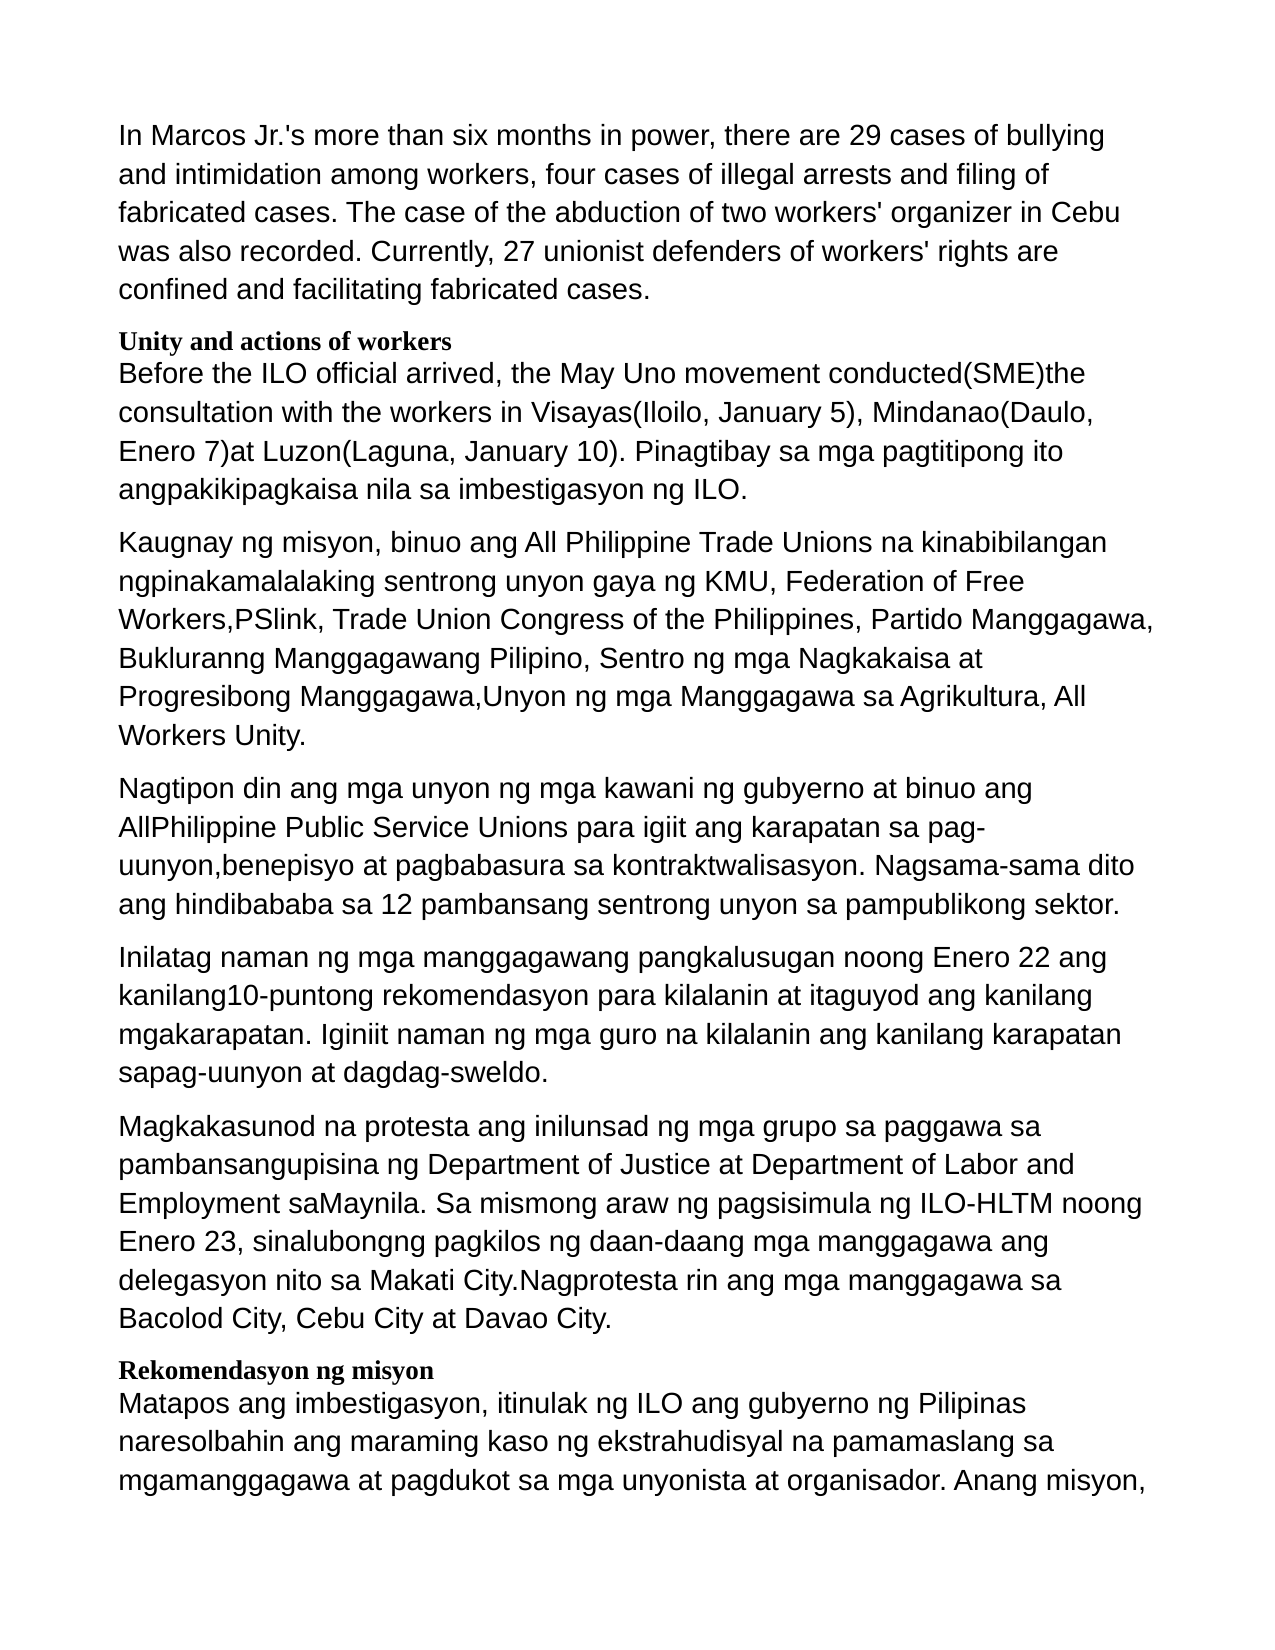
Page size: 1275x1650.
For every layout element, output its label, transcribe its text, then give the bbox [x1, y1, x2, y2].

text Kaugnay ng misyon, binuo ang All Philippine Trade Unions na kinabibilangan ngpinakamalalaking sentrong unyon gaya ng KMU, Federation of Free Workers,PSlink, Trade Union Congress of the Philippines, Partido Manggagawa, Bukluranng Manggagawang Pilipino, Sentro ng mga Nagkakaisa at Progresibong Manggagawa,Unyon ng mga Manggagawa sa Agrikultura, All Workers Unity. [118, 525, 1157, 752]
text In Marcos Jr.'s more than six months in power, there are 29 cases of bullying and intimidation among workers, four cases of illegal arrests and filing of fabricated cases. The case of the abduction of two workers' organizer in Cebu was also recorded. Currently, 27 unionist defenders of workers' rights are confined and facilitating fabricated cases. [118, 118, 1157, 306]
text Magkakasunod na protesta ang inilunsad ng mga grupo sa paggawa sa pambansangupisina ng Department of Justice at Department of Labor and Employment saMaynila. Sa mismong araw ng pagsisimula ng ILO-HLTM noong Enero 23, sinalubongng pagkilos ng daan-daang mga manggagawa ang delegasyon nito sa Makati City.Nagprotesta rin ang mga manggagawa sa Bacolod City, Cebu City at Davao City. [118, 1109, 1157, 1335]
text Nagtipon din ang mga unyon ng mga kawani ng gubyerno at binuo ang AllPhilippine Public Service Unions para igiit ang karapatan sa pag-uunyon,benepisyo at pagbabasura sa kontraktwalisasyon. Nagsama-sama dito ang hindibababa sa 12 pambansang sentrong unyon sa pampublikong sektor. [118, 771, 1157, 920]
text Matapos ang imbestigasyon, itinulak ng ILO ang gubyerno ng Pilipinas naresolbahin ang maraming kaso ng ekstrahudisyal na pamamaslang sa mgamanggagawa at pagdukot sa mga unyonista at organisador. Anang misyon, [118, 1386, 1157, 1496]
text Before the ILO official arrived, the May Uno movement conducted(SME)the consultation with the workers in Visayas(Iloilo, January 5), Mindanao(Daulo, Enero 7)at Luzon(Laguna, January 10). Pinagtibay sa mga pagtitipong ito angpakikipagkaisa nila sa imbestigasyon ng ILO. [118, 357, 1157, 506]
text Inilatag naman ng mga manggagawang pangkalusugan noong Enero 22 ang kanilang10-puntong rekomendasyon para kilalanin at itaguyod ang kanilang mgakarapatan. Iginiit naman ng mga guro na kilalanin ang kanilang karapatan sapag-uunyon at dagdag-sweldo. [118, 940, 1157, 1089]
subtitle Rekomendasyon ng misyon [118, 1354, 1157, 1386]
subtitle Unity and actions of workers [118, 325, 1157, 357]
